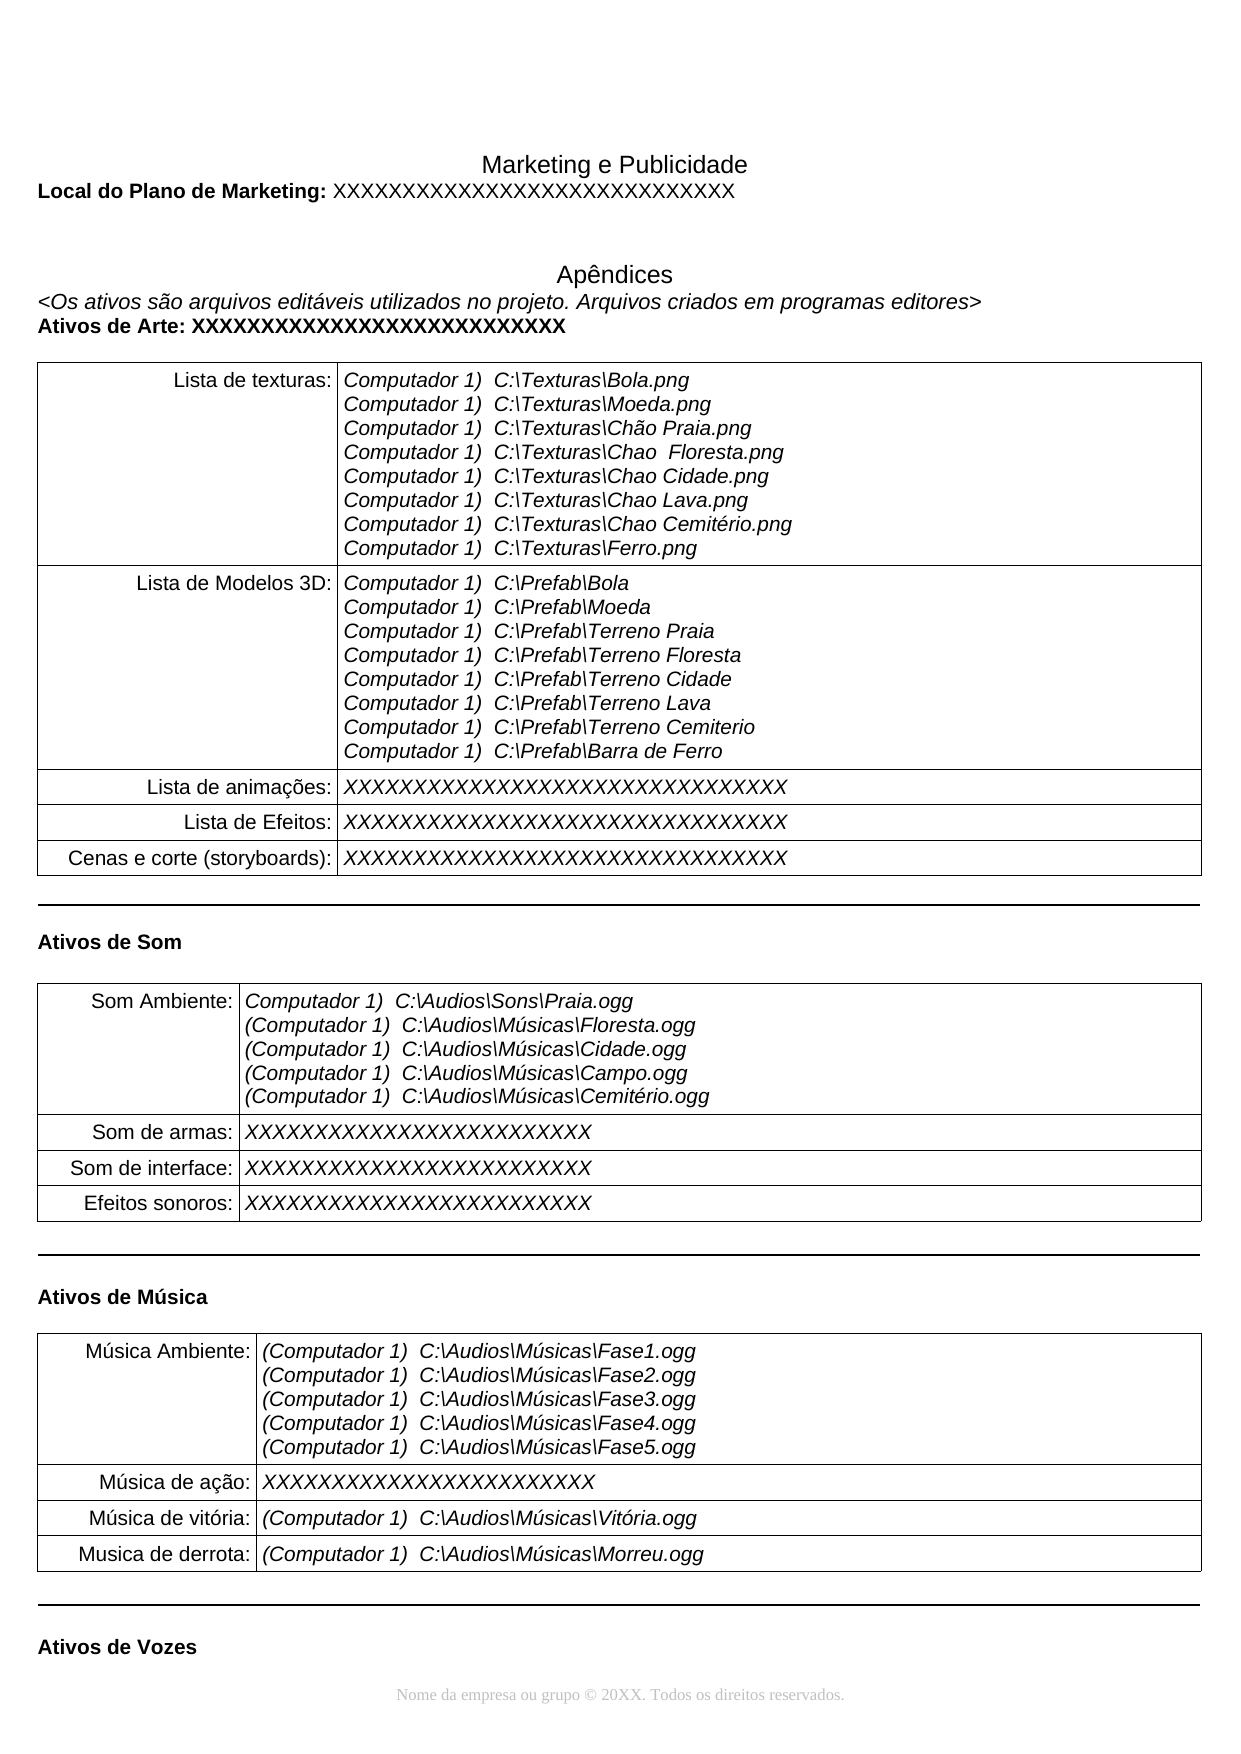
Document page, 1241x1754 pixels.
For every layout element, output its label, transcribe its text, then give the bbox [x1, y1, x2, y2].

table_cell Som de interface: [38, 1151, 239, 1185]
table_cell XXXXXXXXXXXXXXXXXXXXXXXX [257, 1465, 1201, 1500]
table_cell XXXXXXXXXXXXXXXXXXXXXXXXXXXXXXXX [338, 805, 1201, 840]
table_header (Computador 1) C:\Audios\Músicas\Fase1.ogg (Computador 1) C:\Audios\Músicas\Fase2.ogg (Computador 1) C:\Audios\Músicas\Fase3.ogg (Computador 1) C:\Audios\Músicas\Fase4.ogg (Computador 1) C:\Audios\Músicas\Fase5.ogg [257, 1334, 1201, 1464]
table_header Computador 1) C:\Texturas\Bola.png Computador 1) C:\Texturas\Moeda.png Computador 1) C:\Texturas\Chão Praia.png Computador 1) C:\Texturas\Chao Floresta.png Computador 1) C:\Texturas\Chao Cidade.png Computador 1) C:\Texturas\Chao Lava.png Computador 1) C:\Texturas\Chao Cemitério.png Computador 1) C:\Texturas\Ferro.png [338, 363, 1201, 565]
text Ativos de Música [37, 1285, 1200, 1309]
text Ativos de Vozes [37, 1635, 1200, 1659]
table_cell Música de ação: [38, 1465, 256, 1500]
table_cell Cenas e corte (storyboards): [38, 841, 337, 875]
table_header Música Ambiente: [38, 1334, 256, 1464]
table_cell Lista de animações: [38, 770, 337, 804]
table_header Marketing e Publicidade [26, 150, 1203, 178]
table_cell XXXXXXXXXXXXXXXXXXXXXXXXX [240, 1115, 1201, 1149]
table_header Computador 1) C:\Audios\Sons\Praia.ogg (Computador 1) C:\Audios\Músicas\Floresta.ogg (Computador 1) C:\Audios\Músicas\Cidade.ogg (Computador 1) C:\Audios\Músicas\Campo.ogg (Computador 1) C:\Audios\Músicas\Cemitério.ogg [240, 984, 1201, 1114]
text <Os ativos são arquivos editáveis utilizados no projeto. Arquivos criados em programas editores> [37, 289, 1200, 314]
table_header Lista de texturas: [38, 363, 337, 565]
table_cell XXXXXXXXXXXXXXXXXXXXXXXXXXXXXXXX [338, 770, 1201, 804]
table_header Som Ambiente: [38, 984, 239, 1114]
table_cell Musica de derrota: [38, 1536, 256, 1571]
table_cell Computador 1) C:\Prefab\Bola Computador 1) C:\Prefab\Moeda Computador 1) C:\Prefab\Terreno Praia Computador 1) C:\Prefab\Terreno Floresta Computador 1) C:\Prefab\Terreno Cidade Computador 1) C:\Prefab\Terreno Lava Computador 1) C:\Prefab\Terreno Cemiterio Computador 1) C:\Prefab\Barra de Ferro [338, 566, 1201, 768]
table_cell Lista de Modelos 3D: [38, 566, 337, 768]
table_cell Lista de Efeitos: [38, 805, 337, 840]
table_cell Música de vitória: [38, 1501, 256, 1535]
table_cell XXXXXXXXXXXXXXXXXXXXXXXXX [240, 1151, 1201, 1185]
text Ativos de Arte: XXXXXXXXXXXXXXXXXXXXXXXXXXX [37, 314, 1200, 338]
table_cell (Computador 1) C:\Audios\Músicas\Morreu.ogg [257, 1536, 1201, 1571]
table_header Apêndices [26, 260, 1203, 289]
table_cell Efeitos sonoros: [38, 1186, 239, 1221]
table_cell Som de armas: [38, 1115, 239, 1149]
table_cell XXXXXXXXXXXXXXXXXXXXXXXXX [240, 1186, 1201, 1221]
table_cell XXXXXXXXXXXXXXXXXXXXXXXXXXXXXXXX [338, 841, 1201, 875]
text Ativos de Som [37, 930, 1200, 954]
table_cell (Computador 1) C:\Audios\Músicas\Vitória.ogg [257, 1501, 1201, 1535]
text Local do Plano de Marketing: XXXXXXXXXXXXXXXXXXXXXXXXXXXXX [37, 178, 1200, 202]
